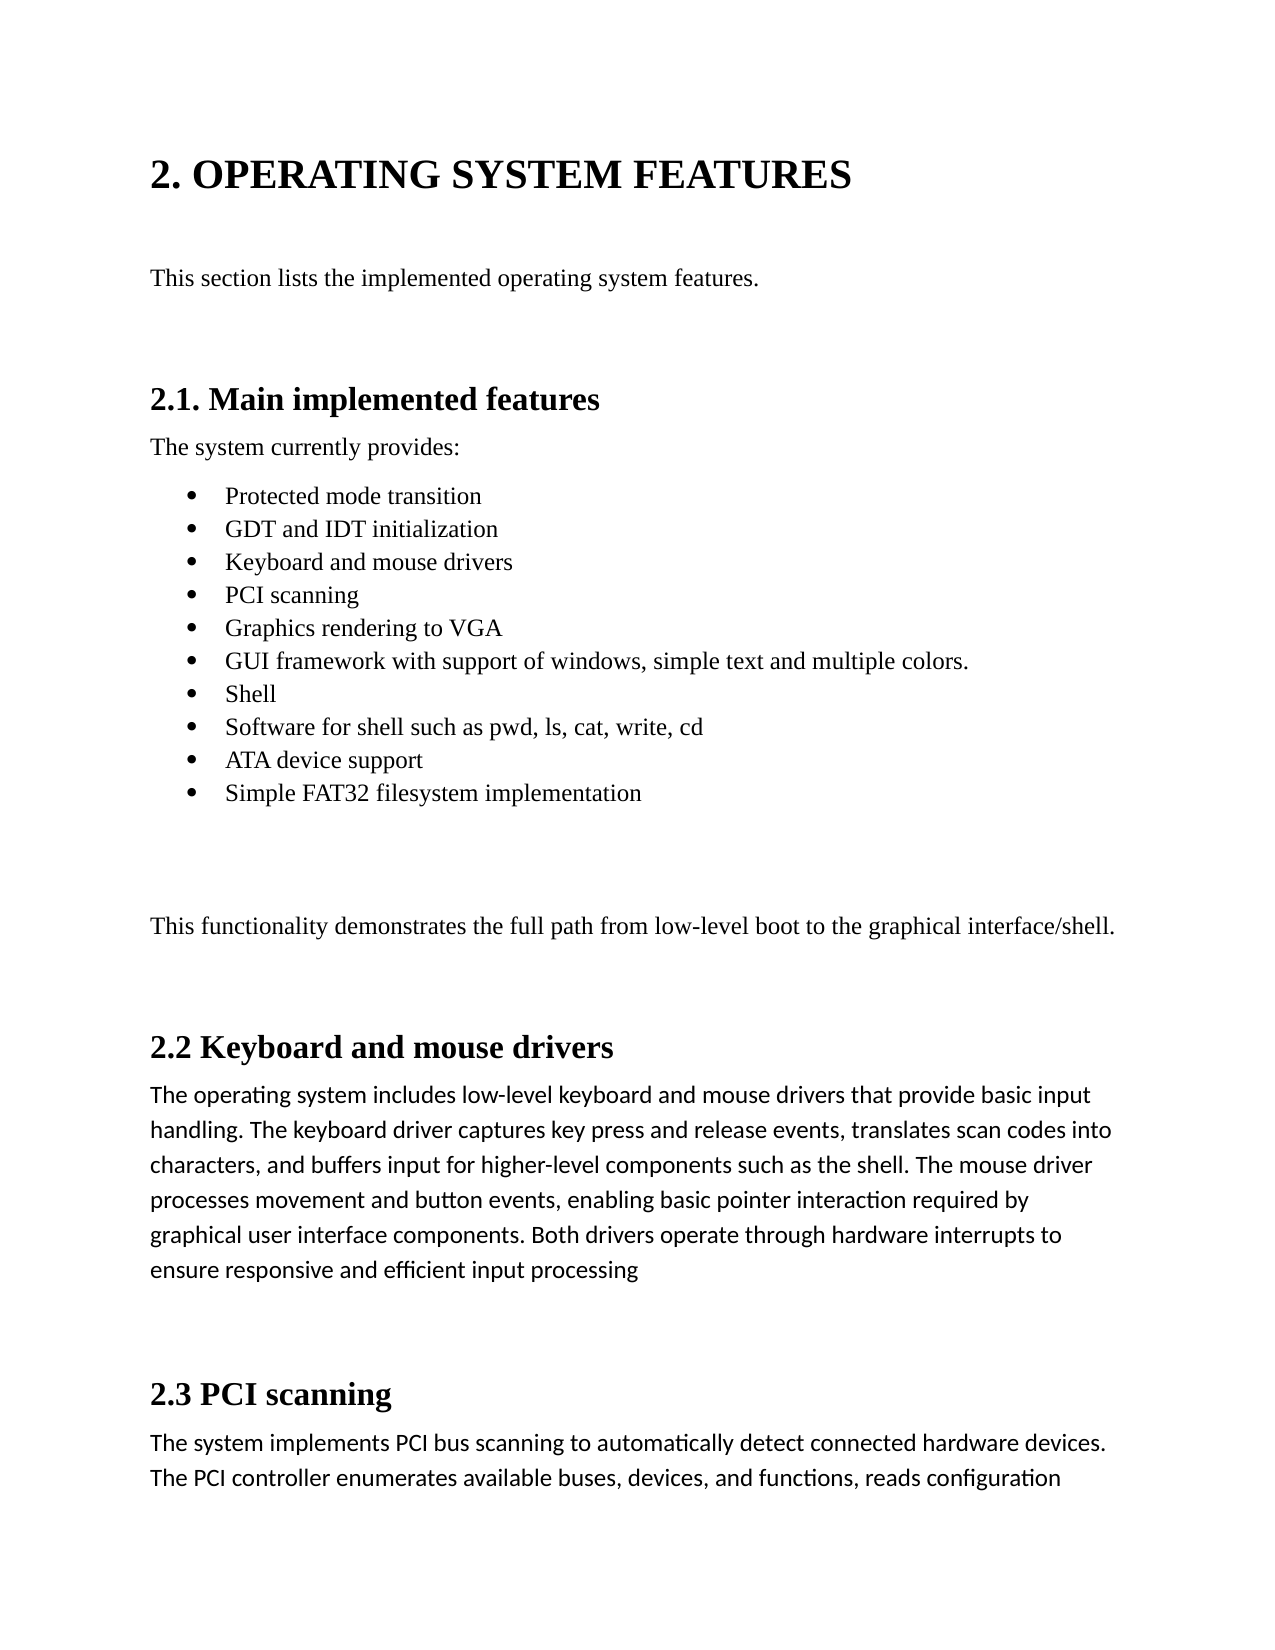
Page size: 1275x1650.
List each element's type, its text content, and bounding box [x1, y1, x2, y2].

list Shell [187, 679, 1125, 708]
subtitle 2. OPERATING SYSTEM FEATURES [150, 150, 1125, 198]
list Graphics rendering to VGA [187, 613, 1125, 642]
text The system currently provides: [150, 432, 1125, 460]
list Keyboard and mouse drivers [187, 547, 1125, 576]
text This section lists the implemented operating system features. [150, 263, 1125, 292]
subtitle 2.3 PCI scanning [150, 1374, 1125, 1413]
list GUI framework with support of windows, simple text and multiple colors. [187, 646, 1125, 675]
subtitle 2.2 Keyboard and mouse drivers [150, 1027, 1125, 1065]
text The system implements PCI bus scanning to automatically detect connected hardware devices. The PCI controller enumerates available buses, devices, and functions, reads configuration [150, 1427, 1125, 1492]
list Software for shell such as pwd, ls, cat, write, cd [187, 712, 1125, 741]
list Protected mode transition [187, 481, 1125, 510]
list ATA device support [187, 745, 1125, 774]
subtitle 2.1. Main implemented features [150, 379, 1125, 417]
list PCI scanning [187, 580, 1125, 609]
text This functionality demonstrates the full path from low-level boot to the graphical interface/shell. [150, 911, 1125, 939]
list GDT and IDT initialization [187, 514, 1125, 543]
list Simple FAT32 filesystem implementation [187, 778, 1125, 807]
text The operating system includes low-level keyboard and mouse drivers that provide basic input handling. The keyboard driver captures key press and release events, translates scan codes into characters, and buffers input for higher-level components such as the shell. The mouse driver processes movement and button events, enabling basic pointer interaction required by graphical user interface components. Both drivers operate through hardware interrupts to ensure responsive and efficient input processing [150, 1079, 1125, 1285]
